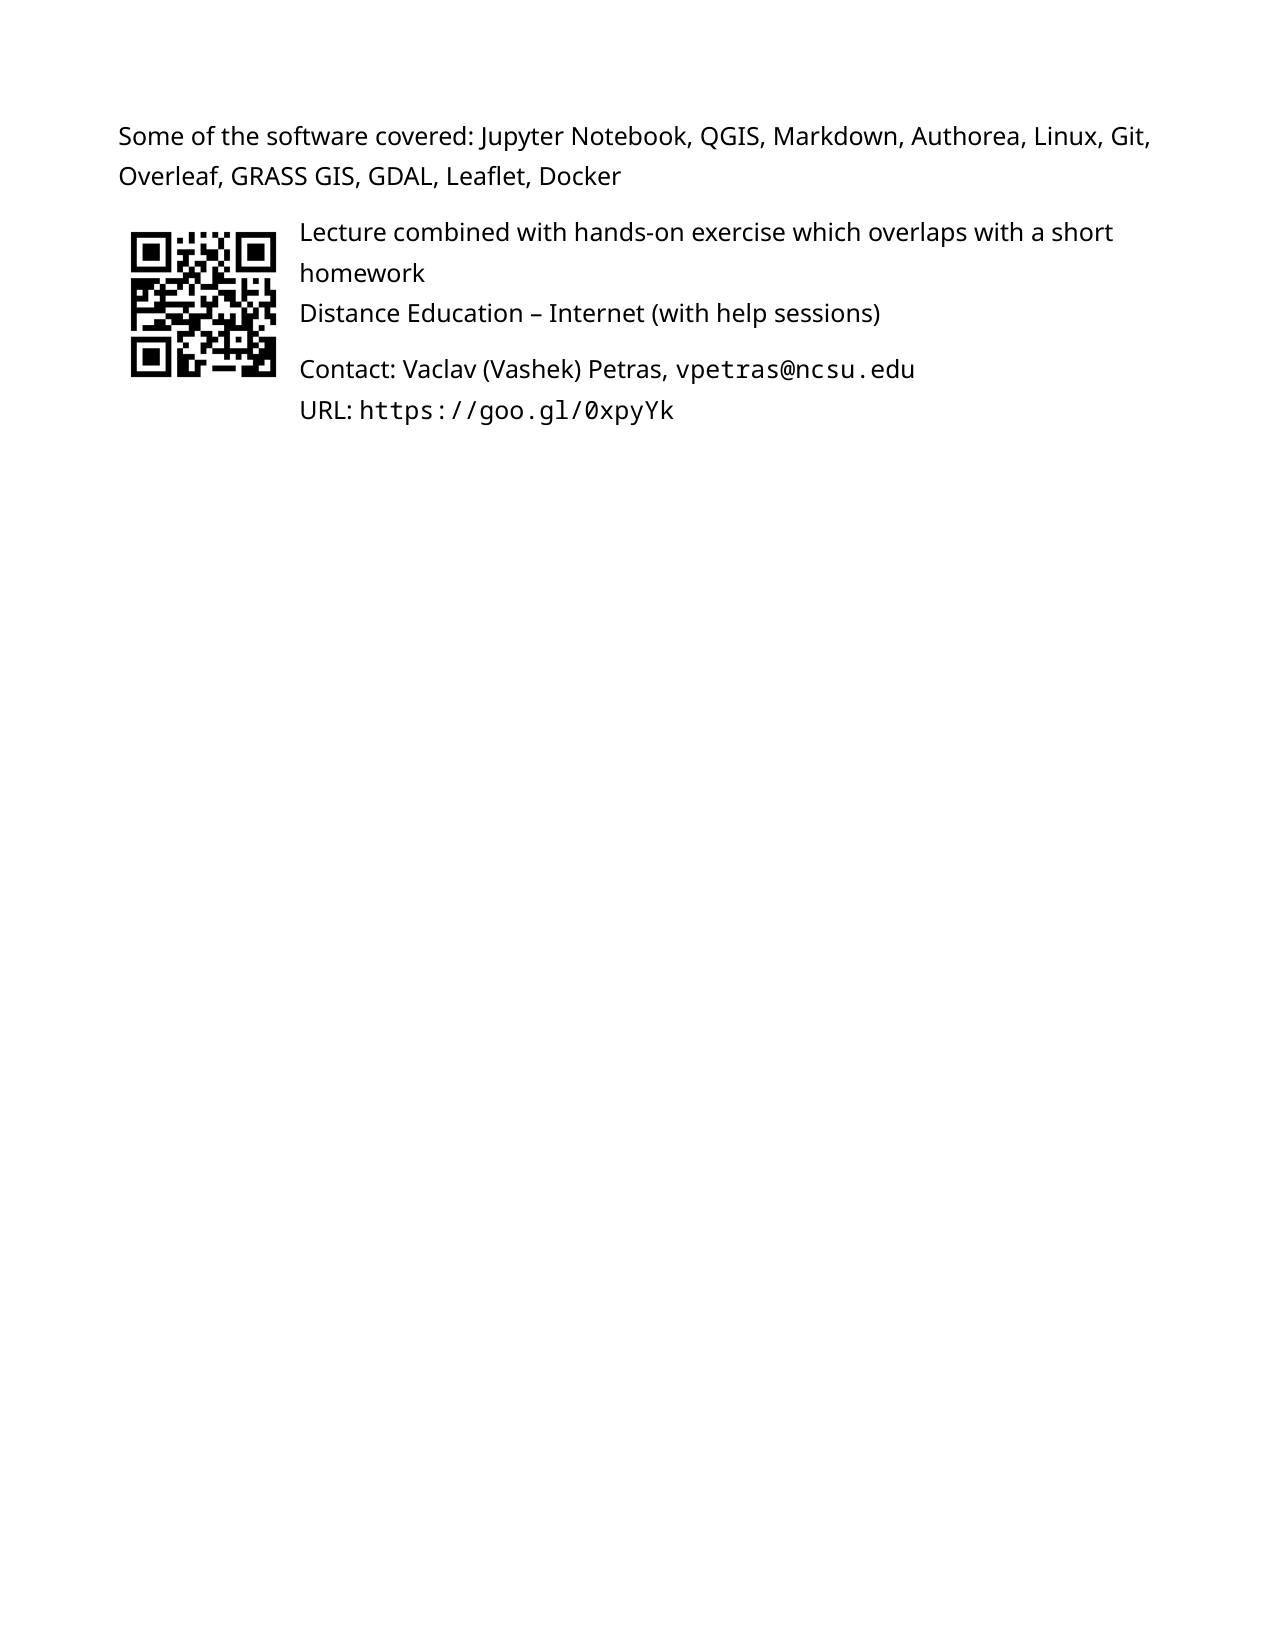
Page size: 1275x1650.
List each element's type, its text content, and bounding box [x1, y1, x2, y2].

text Lecture combined with hands-on exercise which overlaps with a short homework Distance Education – Internet (with help sessions) [299, 214, 1157, 330]
text Contact: Vaclav (Vashek) Petras, vpetras@ncsu.edu URL: https://goo.gl/0xpyYk [118, 351, 1157, 426]
picture [107, 208, 299, 401]
text Some of the software covered: Jupyter Notebook, QGIS, Markdown, Authorea, Linux, Git, Overleaf, GRASS GIS, GDAL, Leaflet, Docker [118, 118, 1157, 193]
